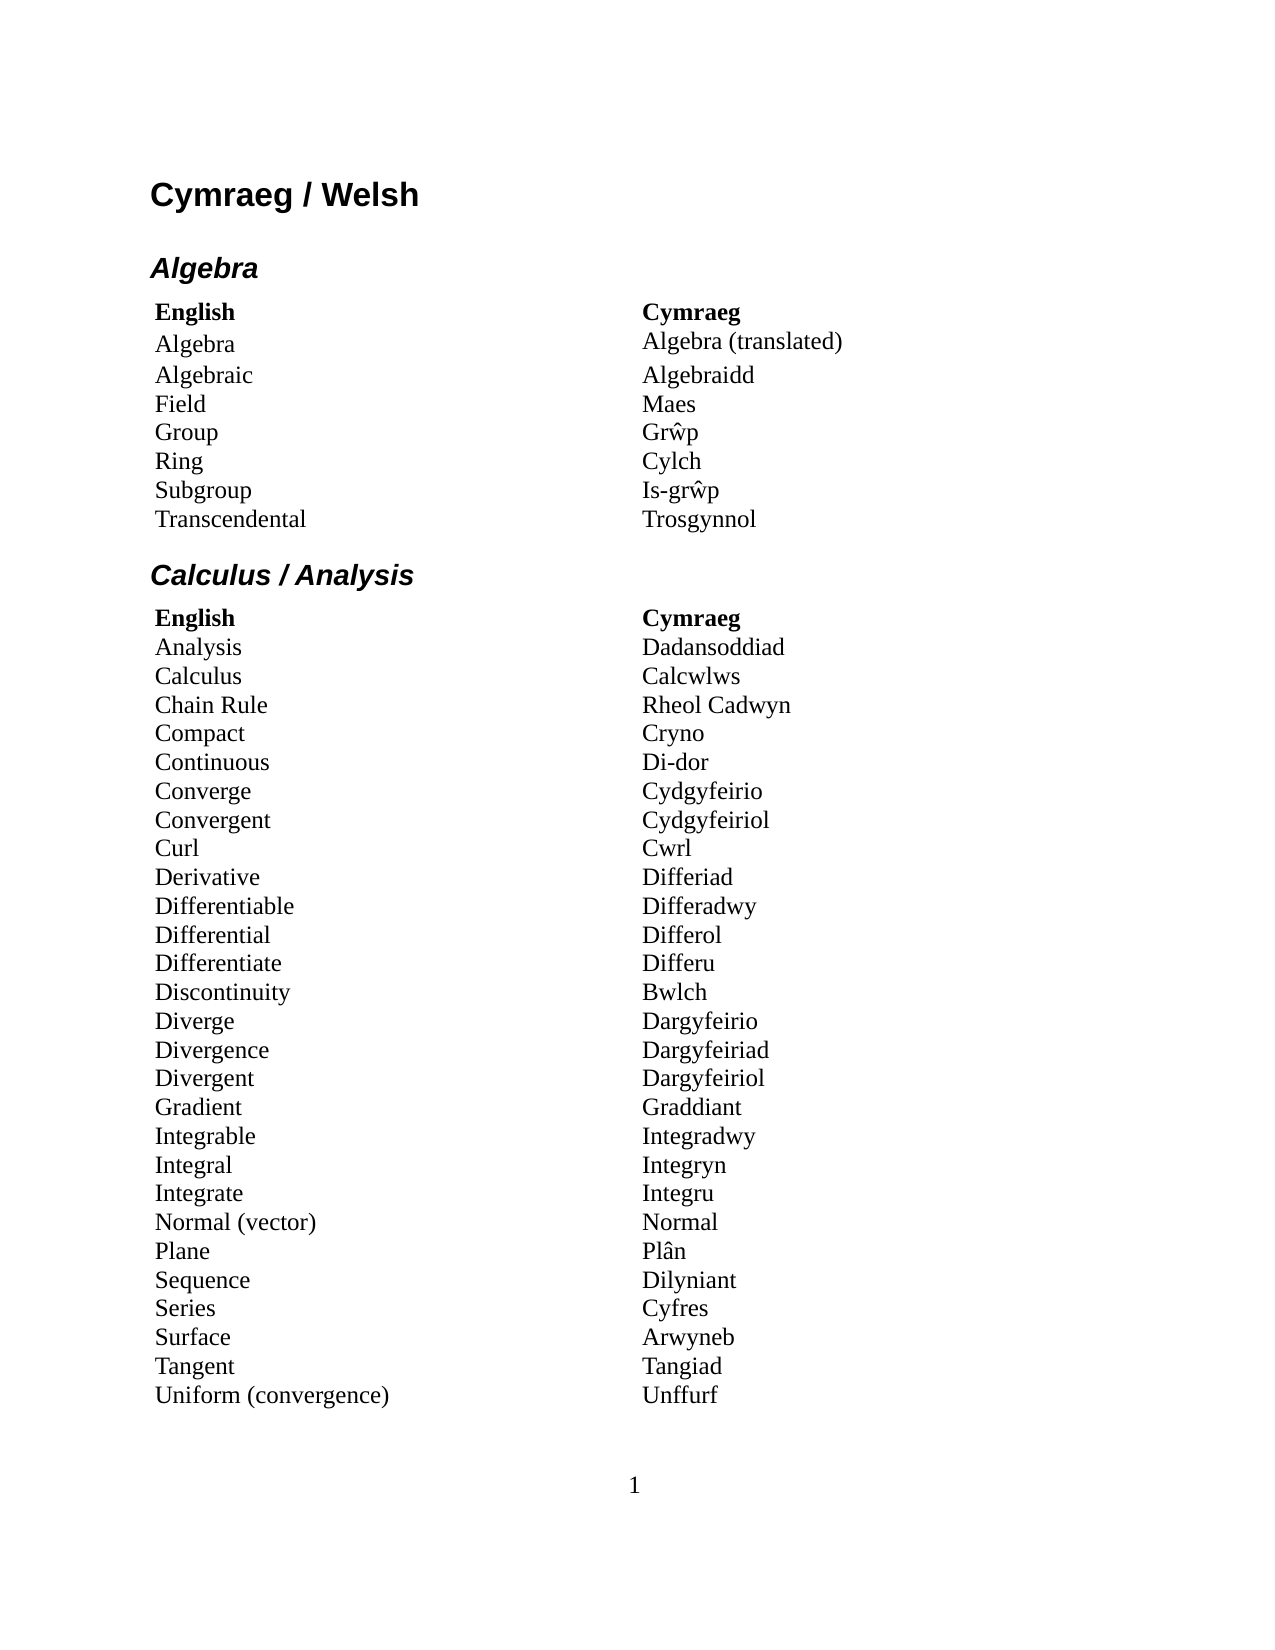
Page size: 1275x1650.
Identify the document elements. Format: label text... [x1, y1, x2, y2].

table_cell Subgroup [150, 475, 637, 504]
table_header Cymraeg [638, 604, 1125, 632]
table_cell Tangent [150, 1351, 637, 1380]
table_cell Convergent [150, 805, 637, 833]
table_cell Gradient [150, 1092, 637, 1121]
table_cell Cryno [638, 719, 1125, 747]
table_cell Integradwy [638, 1121, 1125, 1150]
table_cell ﻿Algebra [150, 326, 637, 360]
table_cell Dargyfeirio [638, 1006, 1125, 1035]
table_cell Compact [150, 719, 637, 747]
table_cell Plane [150, 1236, 637, 1265]
table_cell Cydgyfeiriol [638, 805, 1125, 833]
table_cell Differadwy [638, 891, 1125, 920]
table_cell Differentiable [150, 891, 637, 920]
table_cell Bwlch [638, 977, 1125, 1006]
table_cell Curl [150, 834, 637, 862]
table_cell Dargyfeiriol [638, 1064, 1125, 1092]
table_cell Normal [638, 1207, 1125, 1236]
table_cell Plân [638, 1236, 1125, 1265]
table_cell Trosgynnol [638, 504, 1125, 532]
table_cell Dargyfeiriad [638, 1035, 1125, 1063]
table_cell Calculus [150, 661, 637, 690]
table_cell Divergent [150, 1064, 637, 1092]
table_cell Divergence [150, 1035, 637, 1063]
table_header Cymraeg [638, 297, 1125, 326]
table_cell Grŵp [638, 418, 1125, 446]
table_header English [150, 604, 637, 632]
subtitle Algebra [150, 251, 1125, 285]
table_cell Dilyniant [638, 1265, 1125, 1293]
table_cell Analysis [150, 632, 637, 661]
table_cell Chain Rule [150, 690, 637, 718]
table_cell Calcwlws [638, 661, 1125, 690]
table_cell Differentiate [150, 949, 637, 977]
table_cell Is-grŵp [638, 475, 1125, 504]
table_cell Continuous [150, 747, 637, 776]
table_cell Cydgyfeirio [638, 776, 1125, 805]
table_cell Arwyneb [638, 1322, 1125, 1351]
table_cell Cyfres [638, 1294, 1125, 1322]
table_cell Maes [638, 389, 1125, 417]
table_cell Differu [638, 949, 1125, 977]
table_cell Algebraidd [638, 360, 1125, 389]
subtitle Calculus / Analysis [150, 557, 1125, 591]
table_cell Sequence [150, 1265, 637, 1293]
table_cell Converge [150, 776, 637, 805]
table_cell Differol [638, 920, 1125, 948]
table_cell Uniform (convergence) [150, 1380, 637, 1408]
table_cell Differential [150, 920, 637, 948]
table_cell Algebra (translated) [638, 326, 1125, 360]
subtitle Cymraeg / Welsh [150, 175, 1125, 214]
table_cell Surface [150, 1322, 637, 1351]
table_cell Ring [150, 446, 637, 475]
table_cell Integrable [150, 1121, 637, 1150]
table_cell Cwrl [638, 834, 1125, 862]
table_cell Algebraic [150, 360, 637, 389]
table_cell Dadansoddiad [638, 632, 1125, 661]
table_cell Differiad [638, 862, 1125, 891]
table_cell Derivative [150, 862, 637, 891]
table_cell Integral [150, 1150, 637, 1178]
table_header English [150, 297, 637, 326]
table_cell Di-dor [638, 747, 1125, 776]
table_cell Field [150, 389, 637, 417]
table_cell Integrate [150, 1179, 637, 1207]
table_cell Tangiad [638, 1351, 1125, 1380]
table_cell Series [150, 1294, 637, 1322]
table_cell Group [150, 418, 637, 446]
table_cell Normal (vector) [150, 1207, 637, 1236]
table_cell Diverge [150, 1006, 637, 1035]
table_cell Cylch [638, 446, 1125, 475]
table_cell Integru [638, 1179, 1125, 1207]
table_cell Unffurf [638, 1380, 1125, 1408]
table_cell Discontinuity [150, 977, 637, 1006]
table_cell Transcendental [150, 504, 637, 532]
table_cell Integryn [638, 1150, 1125, 1178]
table_cell Rheol Cadwyn [638, 690, 1125, 718]
table_cell Graddiant [638, 1092, 1125, 1121]
